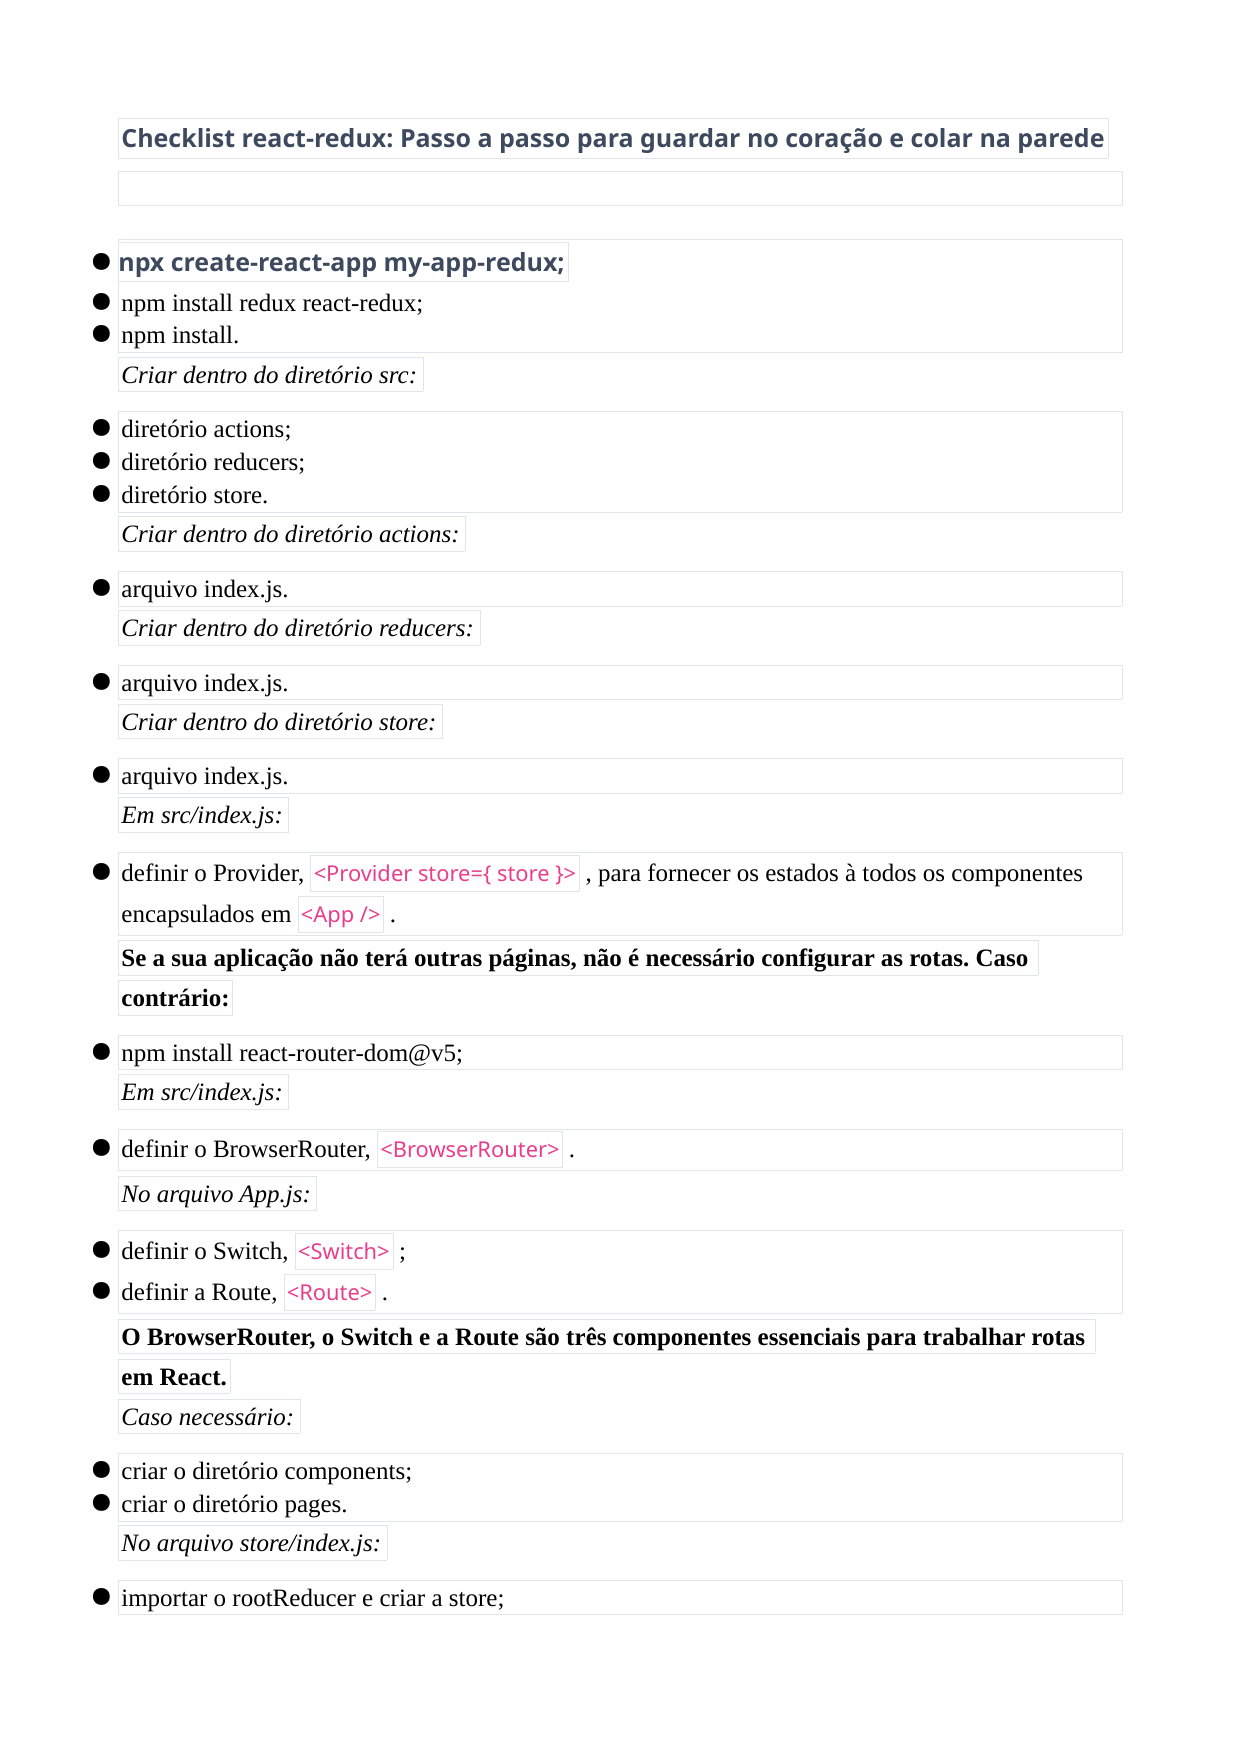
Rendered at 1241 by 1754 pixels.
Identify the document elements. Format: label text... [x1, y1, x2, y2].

text O BrowserRouter, o Switch e a Route são três componentes essenciais para trabalhar rotas em React. [118, 1318, 1122, 1393]
list definir o Switch, <Switch> ; [119, 1231, 1122, 1269]
list definir o Provider, <Provider store={ store }> , para fornecer os estados à todos os componentes encapsulados em <App /> . [119, 853, 1122, 935]
list definir a Route, <Route> . [119, 1271, 1122, 1313]
subtitle Checklist react-redux: Passo a passo para guardar no coração e colar na parede [119, 119, 1108, 158]
text No arquivo store/index.js: [119, 1526, 387, 1560]
text [301, 1398, 1122, 1433]
text [424, 357, 1122, 391]
text No arquivo App.js: [119, 1177, 316, 1210]
list arquivo index.js. [119, 666, 1122, 699]
text Criar dentro do diretório actions: [119, 517, 465, 551]
text Se a sua aplicação não terá outras páginas, não é necessário configurar as rotas. Caso contrário: [118, 940, 1122, 1015]
text Em src/index.js: [119, 1075, 288, 1109]
text Criar dentro do diretório src: [119, 358, 423, 391]
text [481, 610, 1122, 645]
text [443, 704, 1122, 738]
list diretório actions; [119, 412, 1122, 443]
text [289, 1074, 1122, 1109]
list arquivo index.js. [119, 759, 1122, 793]
text [388, 1525, 1122, 1560]
list diretório reducers; [119, 444, 1122, 476]
text [289, 797, 1122, 832]
list diretório store. [119, 477, 1122, 512]
list definir o BrowserRouter, <BrowserRouter> . [119, 1130, 1122, 1170]
text Caso necessário: [119, 1400, 300, 1433]
list criar o diretório components; [119, 1454, 1122, 1485]
list npm install. [119, 318, 1122, 352]
list arquivo index.js. [119, 572, 1122, 606]
text Criar dentro do diretório reducers: [119, 611, 480, 645]
list npm install react-router-dom@v5; [119, 1036, 1122, 1069]
text Criar dentro do diretório store: [119, 705, 442, 738]
text Em src/index.js: [119, 798, 288, 832]
text [466, 516, 1122, 551]
list importar o rootReducer e criar a store; [119, 1581, 1122, 1614]
list npx create-react-app my-app-redux; [119, 240, 1122, 282]
text [317, 1176, 1122, 1210]
list npm install redux react-redux; [119, 284, 1122, 316]
list criar o diretório pages. [119, 1486, 1122, 1521]
